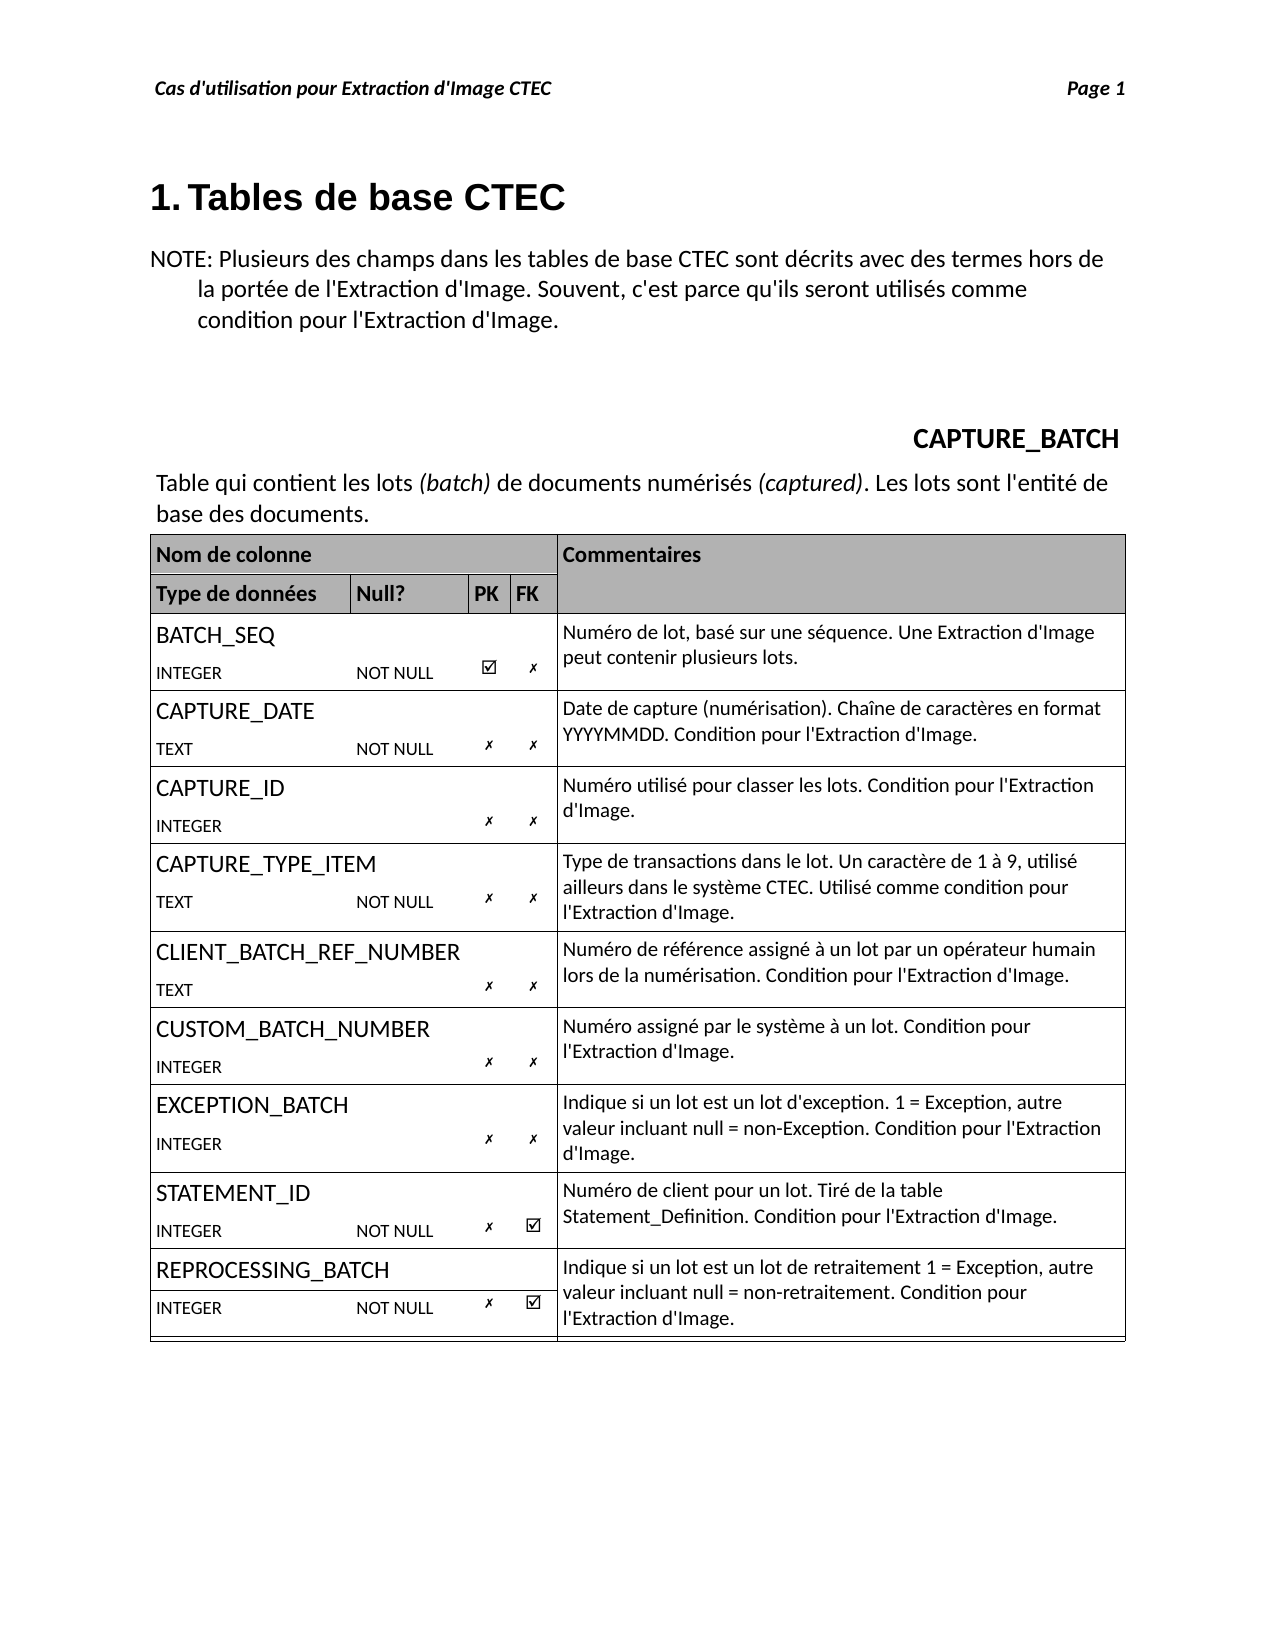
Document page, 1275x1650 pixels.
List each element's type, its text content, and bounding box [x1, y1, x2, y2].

table_cell O [510, 973, 557, 1007]
table_cell Numéro de client pour un lot. Tiré de la table Statement_Definition. Condition pour l'Extraction d'Image. [558, 1173, 1125, 1248]
table_cell NOT NULL [350, 1214, 468, 1248]
table_cell REPROCESSING_BATCH [151, 1249, 557, 1290]
table_cell Table qui contient les lots (batch) de documents numérisés (captured). Les lots sont l'entité de base des documents. [150, 461, 1125, 534]
table_cell O [510, 655, 557, 690]
table_cell CAPTURE_ID [151, 767, 557, 808]
table_cell [350, 1049, 468, 1084]
table_cell O [469, 973, 510, 1007]
table_cell Nom de colonne [151, 535, 557, 573]
table_cell O [469, 1291, 510, 1336]
table_cell TEXT [151, 885, 350, 931]
text NOTE: Plusieurs des champs dans les tables de base CTEC sont décrits avec des termes hors de la portée de l'Extraction d'Image. Souvent, c'est parce qu'ils seront utilisés comme condition pour l'Extraction d'Image. [150, 243, 1125, 334]
table_cell O [510, 1049, 557, 1084]
table_cell O [510, 808, 557, 843]
table_cell CUSTOM_BATCH_NUMBER [151, 1008, 557, 1049]
table_cell STATEMENT_ID [151, 1173, 557, 1214]
table_cell O [510, 1126, 557, 1172]
table_cell [350, 1126, 468, 1172]
table_cell Indique si un lot est un lot de retraitement 1 = Exception, autre valeur incluant null = non-retraitement. Condition pour l'Extraction d'Image. [558, 1249, 1125, 1336]
table_cell CAPTURE_DATE [151, 691, 557, 732]
table_cell CLIENT_BATCH_REF_NUMBER [151, 932, 557, 973]
table_cell BATCH_SEQ [151, 614, 557, 655]
table_cell Type de données [151, 575, 350, 613]
table_cell [151, 1337, 350, 1341]
table_cell NOT NULL [350, 732, 468, 766]
table_cell O [469, 1126, 510, 1172]
table_cell Numéro de référence assigné à un lot par un opérateur humain lors de la numérisation. Condition pour l'Extraction d'Image. [558, 932, 1125, 1007]
table_cell INTEGER [151, 1214, 350, 1248]
table_cell Type de transactions dans le lot. Un caractère de 1 à 9, utilisé ailleurs dans le système CTEC. Utilisé comme condition pour l'Extraction d'Image. [558, 844, 1125, 931]
table_cell [558, 1337, 1125, 1341]
table_cell NOT NULL [350, 655, 468, 690]
table_cell O [469, 1049, 510, 1084]
table_cell INTEGER [151, 655, 350, 690]
table_cell [510, 1337, 557, 1341]
table_cell Date de capture (numérisation). Chaîne de caractères en format YYYYMMDD. Condition pour l'Extraction d'Image. [558, 691, 1125, 766]
table_cell [350, 808, 468, 843]
table_cell INTEGER [151, 808, 350, 843]
table_cell O [469, 732, 510, 766]
table_cell TEXT [151, 732, 350, 766]
table_cell NOT NULL [350, 885, 468, 931]
table_cell INTEGER [151, 1126, 350, 1172]
table_cell CAPTURE_TYPE_ITEM [151, 844, 557, 885]
table_cell O [469, 808, 510, 843]
table_cell NOT NULL [350, 1291, 468, 1336]
table_cell O [469, 1214, 510, 1248]
table_cell R [510, 1291, 557, 1336]
table_cell Commentaires [558, 535, 1125, 613]
table_cell R [510, 1214, 557, 1248]
table_cell Numéro assigné par le système à un lot. Condition pour l'Extraction d'Image. [558, 1008, 1125, 1084]
subtitle Tables de base CTEC [150, 175, 1125, 218]
table_cell Indique si un lot est un lot d'exception. 1 = Exception, autre valeur incluant null = non-Exception. Condition pour l'Extraction d'Image. [558, 1085, 1125, 1172]
table_cell O [469, 885, 510, 931]
table_cell PK [469, 575, 510, 613]
table_cell O [510, 732, 557, 766]
table_cell [350, 973, 468, 1007]
table_cell [469, 1337, 510, 1341]
table_cell [350, 1337, 468, 1341]
table_cell Null? [351, 575, 468, 613]
table_header CAPTURE_BATCH [150, 414, 1125, 461]
table_cell EXCEPTION_BATCH [151, 1085, 557, 1126]
table_cell R [469, 655, 510, 690]
table_cell Numéro utilisé pour classer les lots. Condition pour l'Extraction d'Image. [558, 767, 1125, 843]
table_cell Numéro de lot, basé sur une séquence. Une Extraction d'Image peut contenir plusieurs lots. [558, 614, 1125, 690]
table_cell INTEGER [151, 1291, 350, 1336]
table_cell O [510, 885, 557, 931]
table_cell TEXT [151, 973, 350, 1007]
table_cell INTEGER [151, 1049, 350, 1084]
table_cell FK [511, 575, 557, 613]
